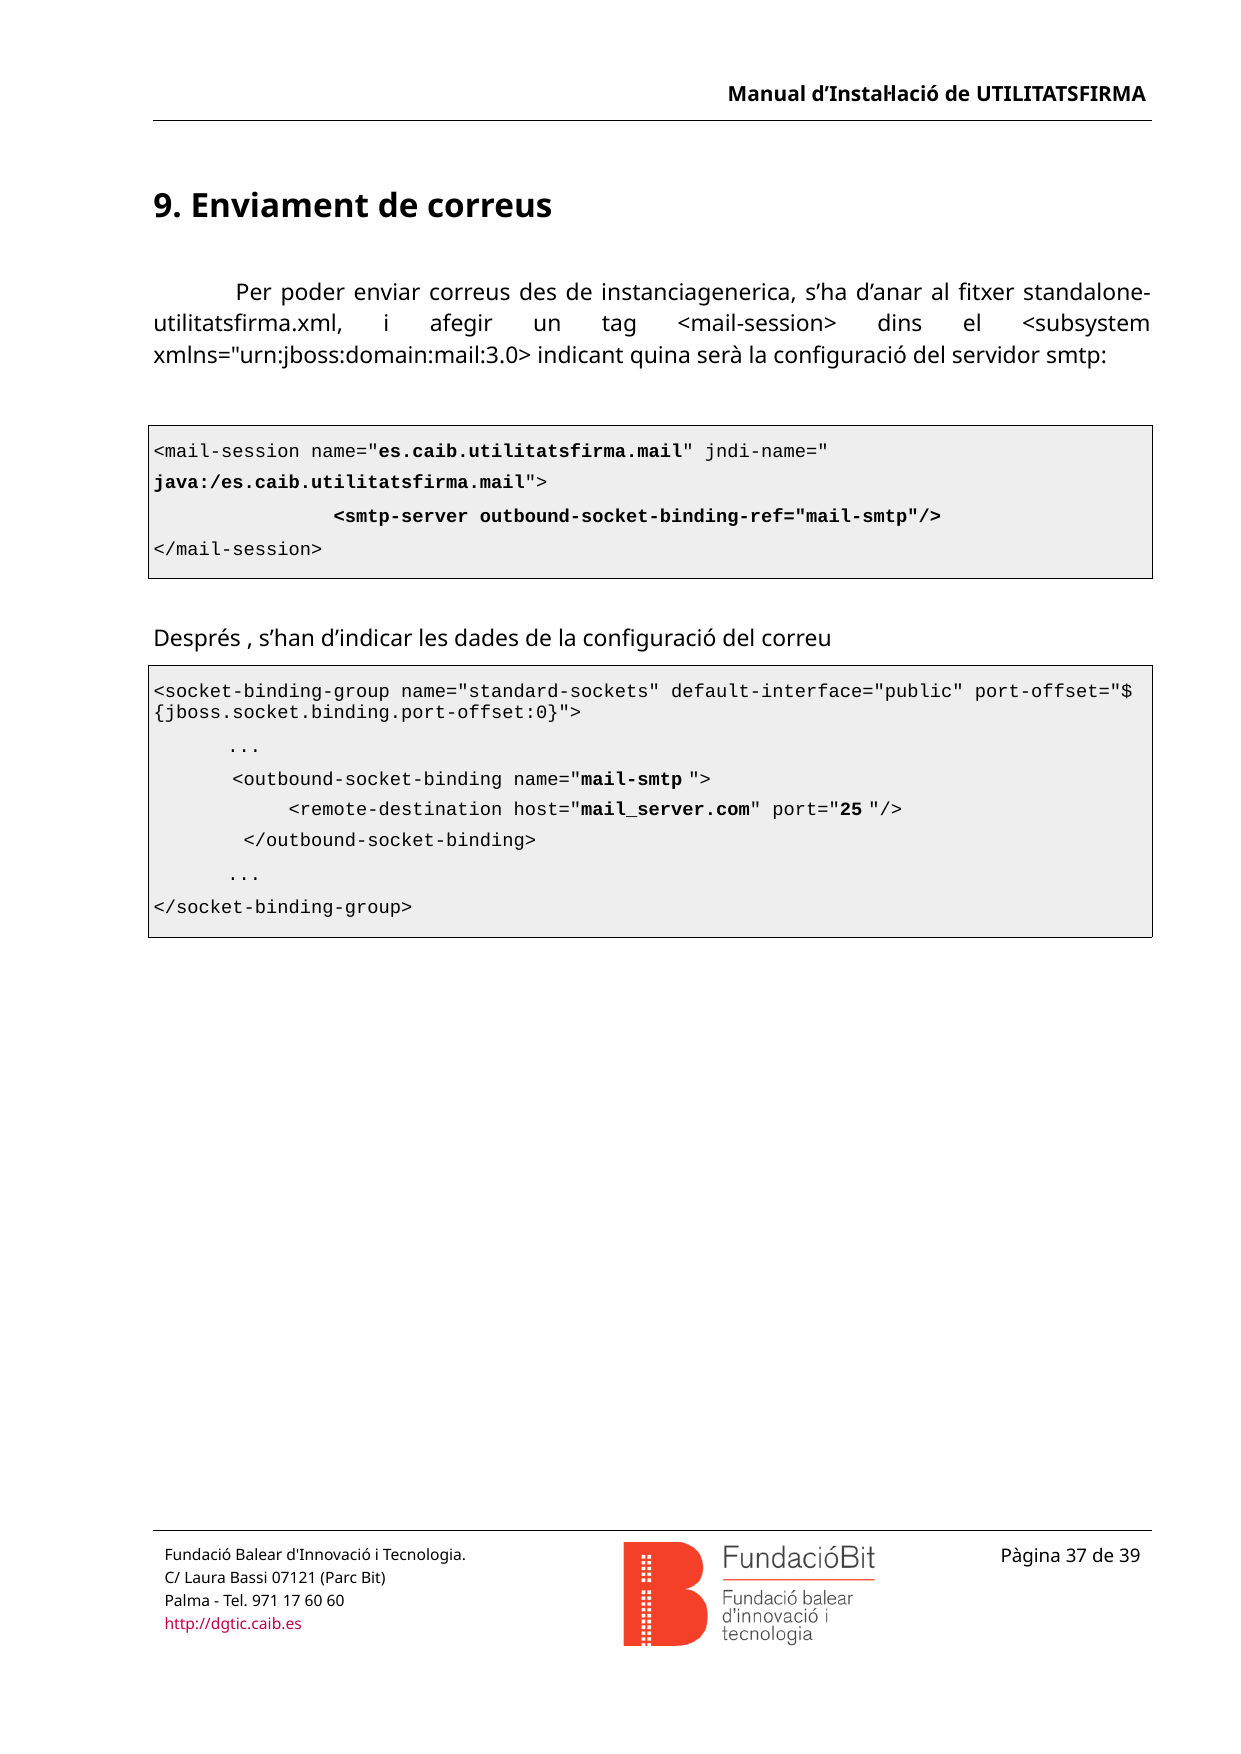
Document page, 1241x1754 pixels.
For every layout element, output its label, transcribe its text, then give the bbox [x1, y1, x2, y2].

subtitle Enviament de correus [153, 181, 1152, 227]
text Per poder enviar correus des de instanciagenerica, s’ha d’anar al fitxer standalone-utilitatsfirma.xml, i afegir un tag <mail-session> dins el <subsystem xmlns="urn:jboss:domain:mail:3.0> indicant quina serà la configuració del servidor smtp: [153, 276, 1152, 370]
text Després , s’han d’indicar les dades de la configuració del correu [153, 621, 1152, 653]
picture [623, 1542, 875, 1646]
table_header <socket-binding-group name="standard-sockets" default-interface="public" port-offset="${jboss.socket.binding.port-offset:0}"> ... <outbound-socket-binding name="mail-smtp "> <remote-destination host="mail_server.com" port="25 "/> </outbound-socket-binding> ... </socket-binding-group> [149, 666, 1152, 937]
table_header <mail-session name="es.caib.utilitatsfirma.mail" jndi-name=" java:/es.caib.utilitatsfirma.mail"> <smtp-server outbound-socket-binding-ref="mail-smtp"/> </mail-session> [149, 426, 1152, 578]
